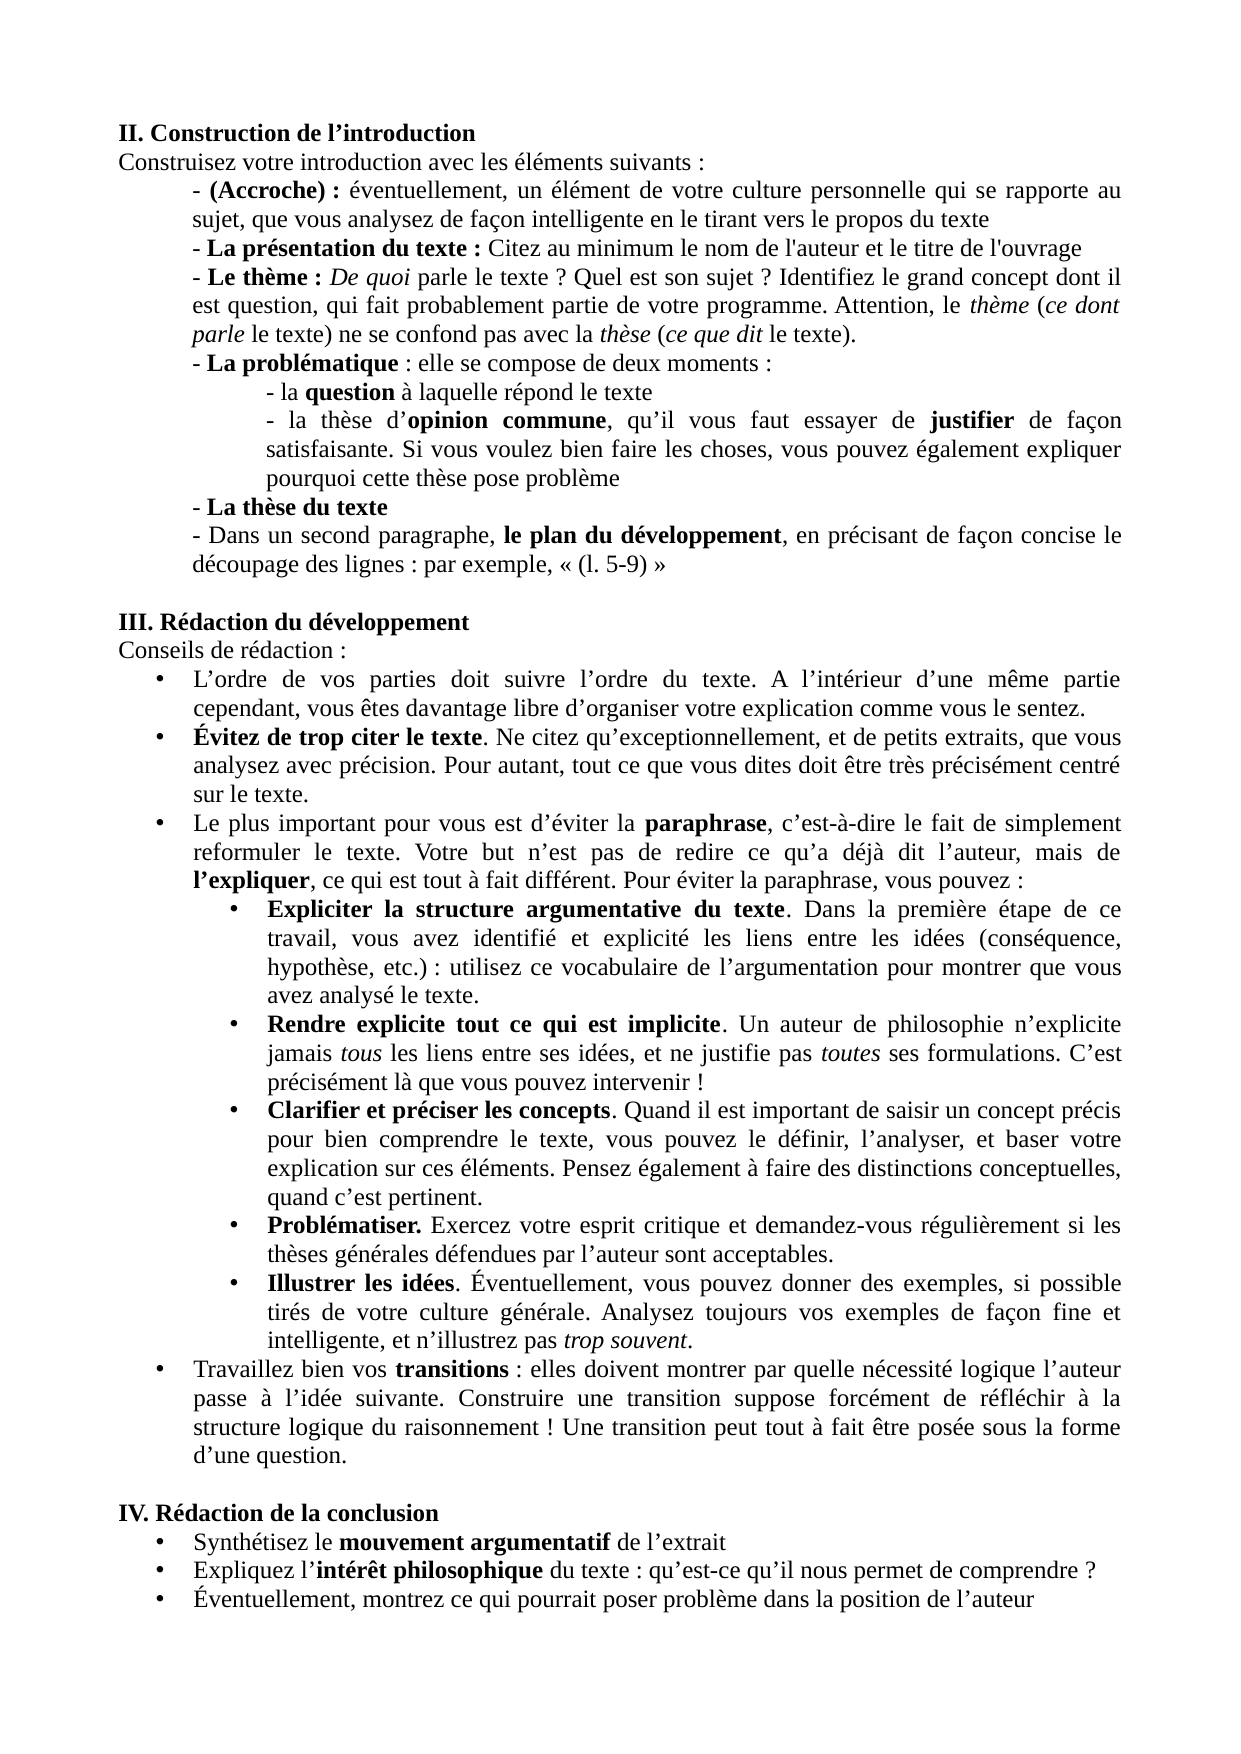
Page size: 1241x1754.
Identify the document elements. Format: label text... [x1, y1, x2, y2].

list Éventuellement, montrez ce qui pourrait poser problème dans la position de l’auteur [156, 1584, 1122, 1613]
list Le plus important pour vous est d’éviter la paraphrase, c’est-à-dire le fait de simplement reformuler le texte. Votre but n’est pas de redire ce qu’a déjà dit l’auteur, mais de l’expliquer, ce qui est tout à fait différent. Pour éviter la paraphrase, vous pouvez : [156, 808, 1122, 894]
list Expliciter la structure argumentative du texte. Dans la première étape de ce travail, vous avez identifié et explicité les liens entre les idées (conséquence, hypothèse, etc.) : utilisez ce vocabulaire de l’argumentation pour montrer que vous avez analysé le texte. [229, 894, 1122, 1009]
text IV. Rédaction de la conclusion [118, 1498, 1122, 1527]
list Problématiser. Exercez votre esprit critique et demandez-vous régulièrement si les thèses générales défendues par l’auteur sont acceptables. [229, 1211, 1122, 1268]
list Synthétisez le mouvement argumentatif de l’extrait [156, 1527, 1122, 1556]
text - Dans un second paragraphe, le plan du développement, en précisant de façon concise le découpage des lignes : par exemple, « (l. 5-9) » [192, 521, 1122, 578]
list Rendre explicite tout ce qui est implicite. Un auteur de philosophie n’explicite jamais tous les liens entre ses idées, et ne justifie pas toutes ses formulations. C’est précisément là que vous pouvez intervenir ! [229, 1009, 1122, 1096]
list Travaillez bien vos transitions : elles doivent montrer par quelle nécessité logique l’auteur passe à l’idée suivante. Construire une transition suppose forcément de réfléchir à la structure logique du raisonnement ! Une transition peut tout à fait être posée sous la forme d’une question. [156, 1354, 1122, 1469]
text - la thèse d’opinion commune, qu’il vous faut essayer de justifier de façon satisfaisante. Si vous voulez bien faire les choses, vous pouvez également expliquer pourquoi cette thèse pose problème [266, 406, 1122, 492]
list Expliquez l’intérêt philosophique du texte : qu’est-ce qu’il nous permet de comprendre ? [156, 1556, 1122, 1584]
text - Le thème : De quoi parle le texte ? Quel est son sujet ? Identifiez le grand concept dont il est question, qui fait probablement partie de votre programme. Attention, le thème (ce dont parle le texte) ne se confond pas avec la thèse (ce que dit le texte). [192, 262, 1122, 348]
text - La présentation du texte : Citez au minimum le nom de l'auteur et le titre de l'ouvrage [192, 233, 1122, 262]
text - La thèse du texte [192, 492, 1122, 521]
text Construisez votre introduction avec les éléments suivants : [118, 147, 1122, 176]
text - La problématique : elle se compose de deux moments : [192, 348, 1122, 377]
text - (Accroche) : éventuellement, un élément de votre culture personnelle qui se rapporte au sujet, que vous analysez de façon intelligente en le tirant vers le propos du texte [192, 176, 1122, 233]
text II. Construction de l’introduction [118, 118, 1122, 147]
text Conseils de rédaction : [118, 636, 1122, 664]
list Illustrer les idées. Éventuellement, vous pouvez donner des exemples, si possible tirés de votre culture générale. Analysez toujours vos exemples de façon fine et intelligente, et n’illustrez pas trop souvent. [229, 1268, 1122, 1354]
list Clarifier et préciser les concepts. Quand il est important de saisir un concept précis pour bien comprendre le texte, vous pouvez le définir, l’analyser, et baser votre explication sur ces éléments. Pensez également à faire des distinctions conceptuelles, quand c’est pertinent. [229, 1096, 1122, 1211]
text III. Rédaction du développement [118, 607, 1122, 636]
text - la question à laquelle répond le texte [266, 377, 1122, 406]
list L’ordre de vos parties doit suivre l’ordre du texte. A l’intérieur d’une même partie cependant, vous êtes davantage libre d’organiser votre explication comme vous le sentez. [156, 664, 1122, 722]
list Évitez de trop citer le texte. Ne citez qu’exceptionnellement, et de petits extraits, que vous analysez avec précision. Pour autant, tout ce que vous dites doit être très précisément centré sur le texte. [156, 722, 1122, 808]
